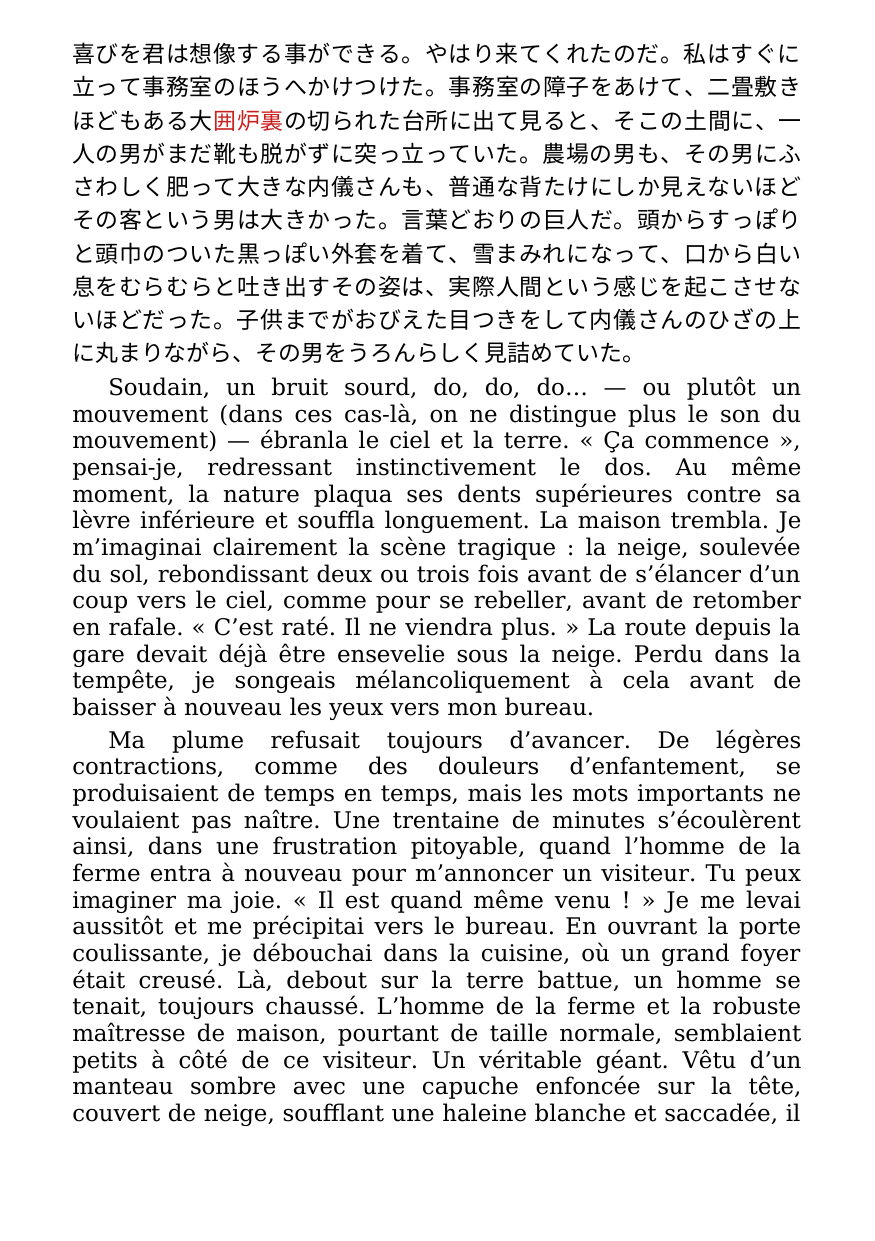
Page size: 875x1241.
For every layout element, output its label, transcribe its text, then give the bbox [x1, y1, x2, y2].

text Ma plume refusait toujours d’avancer. De légères contractions, comme des douleurs d’enfantement, se produisaient de temps en temps, mais les mots importants ne voulaient pas naître. Une trentaine de minutes s’écoulèrent ainsi, dans une frustration pitoyable, quand l’homme de la ferme entra à nouveau pour m’annoncer un visiteur. Tu peux imaginer ma joie. « Il est quand même venu ! » Je me levai aussitôt et me précipitai vers le bureau. En ouvrant la porte coulissante, je débouchai dans la cuisine, où un grand foyer était creusé. Là, debout sur la terre battue, un homme se tenait, toujours chaussé. L’homme de la ferme et la robuste maîtresse de maison, pourtant de taille normale, semblaient petits à côté de ce visiteur. Un véritable géant. Vêtu d’un manteau sombre avec une capuche enfoncée sur la tête, couvert de neige, soufflant une haleine blanche et saccadée, il [72, 727, 802, 1127]
text 喜びを君は想像する事ができる。やはり来てくれたのだ。私はすぐに立って事務室のほうへかけつけた。事務室の障子をあけて、二畳敷きほどもある大囲炉裏の切られた台所に出て見ると、そこの土間に、一人の男がまだ靴も脱がずに突っ立っていた。農場の男も、その男にふさわしく肥って大きな内儀さんも、普通な背たけにしか見えないほどその客という男は大きかった。言葉どおりの巨人だ。頭からすっぽりと頭巾のついた黒っぽい外套を着て、雪まみれになって、口から白い息をむらむらと吐き出すその姿は、実際人間という感じを起こさせないほどだった。子供までがおびえた目つきをして内儀さんのひざの上に丸まりながら、その男をうろんらしく見詰めていた。 [72, 36, 802, 368]
text Soudain, un bruit sourd, do, do, do… — ou plutôt un mouvement (dans ces cas-là, on ne distingue plus le son du mouvement) — ébranla le ciel et la terre. « Ça commence », pensai-je, redressant instinctivement le dos. Au même moment, la nature plaqua ses dents supérieures contre sa lèvre inférieure et souffla longuement. La maison trembla. Je m’imaginai clairement la scène tragique : la neige, soulevée du sol, rebondissant deux ou trois fois avant de s’élancer d’un coup vers le ciel, comme pour se rebeller, avant de retomber en rafale. « C’est raté. Il ne viendra plus. » La route depuis la gare devait déjà être ensevelie sous la neige. Perdu dans la tempête, je songeais mélancoliquement à cela avant de baisser à nouveau les yeux vers mon bureau. [72, 374, 802, 721]
